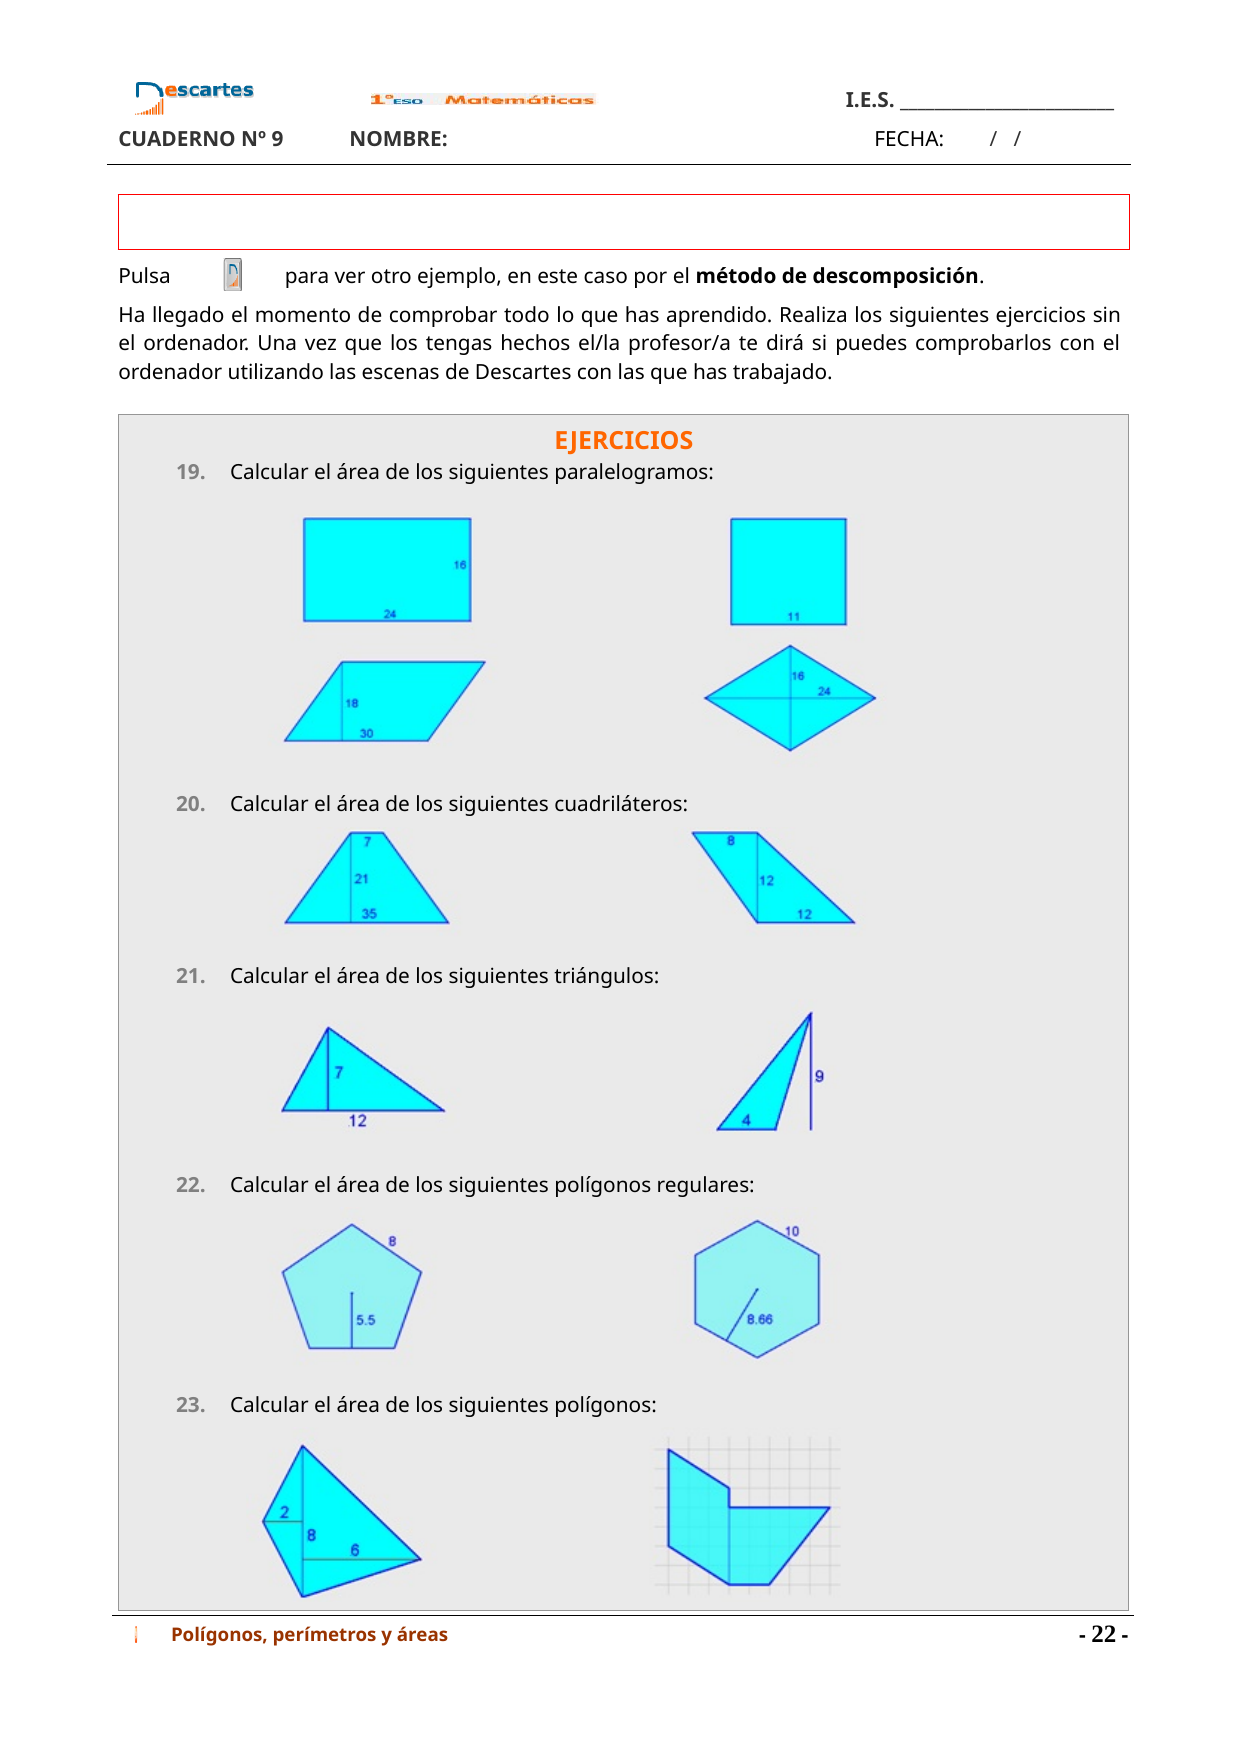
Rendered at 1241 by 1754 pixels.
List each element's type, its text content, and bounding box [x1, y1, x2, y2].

text Ha llegado el momento de comprobar todo lo que has aprendido. Realiza los siguientes ejercicios sin el ordenador. Una vez que los tengas hechos el/la profesor/a te dirá si puedes comprobarlos con el ordenador utilizando las escenas de Descartes con las que has trabajado. [118, 300, 1122, 385]
picture [134, 1625, 138, 1643]
list Calcular el área de los siguientes polígonos regulares: [206, 1170, 1113, 1198]
table_header Pulsa [107, 250, 196, 300]
list Calcular el área de los siguientes cuadriláteros: [206, 789, 1113, 818]
subtitle EJERCICIOS [135, 423, 1113, 457]
picture [246, 827, 903, 941]
picture [134, 82, 257, 115]
list Calcular el área de los siguientes paralelogramos: [206, 457, 1113, 485]
list Calcular el área de los siguientes triángulos: [206, 962, 1113, 990]
list Calcular el área de los siguientes polígonos: [206, 1390, 1113, 1419]
picture [246, 1427, 874, 1602]
picture [246, 494, 922, 768]
table_header [119, 195, 1129, 249]
table_header [196, 250, 273, 300]
table_header para ver otro ejemplo, en este caso por el método de descomposición. [273, 250, 1129, 300]
picture [246, 1207, 882, 1369]
picture [371, 93, 599, 105]
picture [246, 999, 871, 1149]
